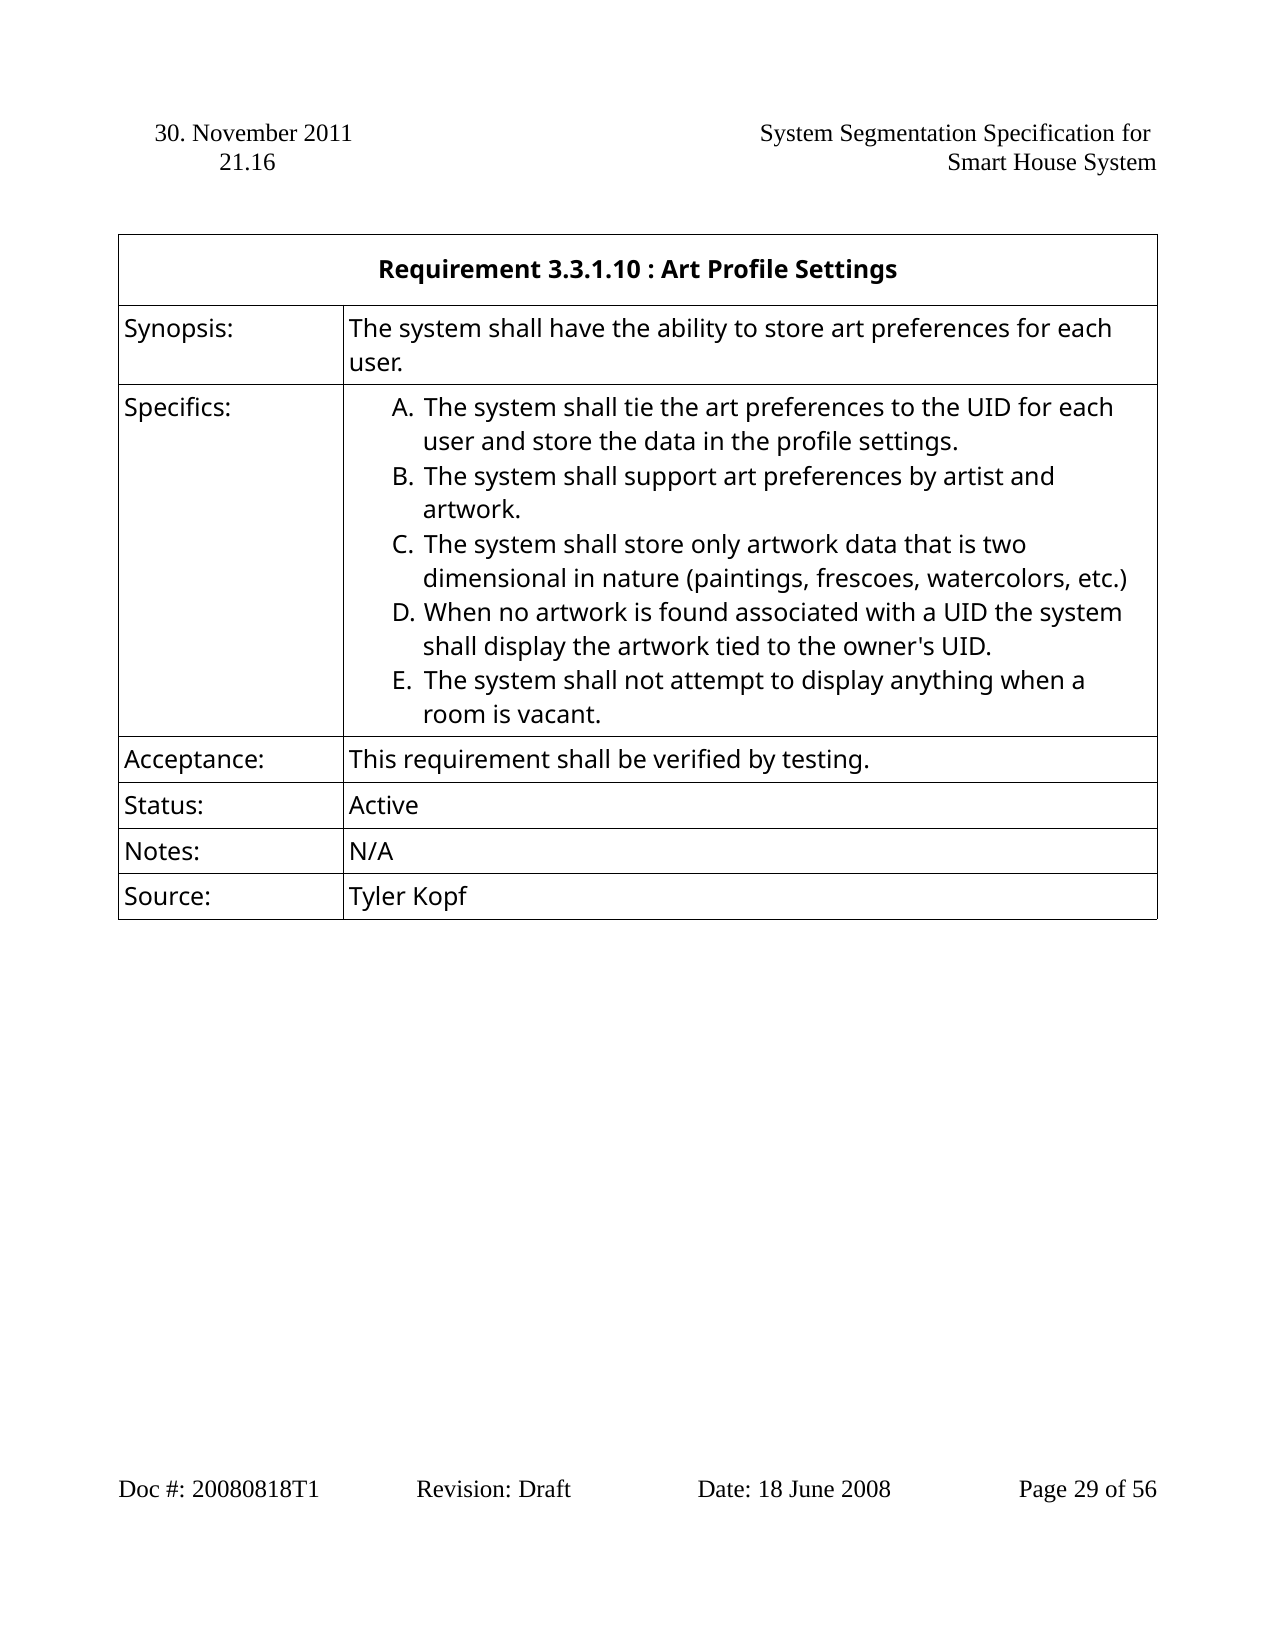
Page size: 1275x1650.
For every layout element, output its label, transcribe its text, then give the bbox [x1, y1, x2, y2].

table_cell Source: [119, 874, 343, 919]
table_cell N/A [344, 829, 1157, 873]
table_cell Notes: [119, 829, 343, 873]
table_cell This requirement shall be verified by testing. [344, 737, 1157, 782]
table_header Requirement 3.3.1.10 : Art Profile Settings [119, 235, 1157, 304]
table_cell Status: [119, 783, 343, 828]
table_cell Specifics: [119, 385, 343, 736]
table_cell Active [344, 783, 1157, 828]
table_cell Acceptance: [119, 737, 343, 782]
table_cell The system shall have the ability to store art preferences for each user. [344, 306, 1157, 384]
table_cell Tyler Kopf [344, 874, 1157, 919]
table_cell The system shall tie the art preferences to the UID for each user and store the data in the profile settings. The system shall support art preferences by artist and artwork. The system shall store only artwork data that is two dimensional in nature (paintings, frescoes, watercolors, etc.) When no artwork is found associated with a UID the system shall display the artwork tied to the owner's UID. The system shall not attempt to display anything when a room is vacant. [344, 385, 1157, 736]
table_cell Synopsis: [119, 306, 343, 384]
